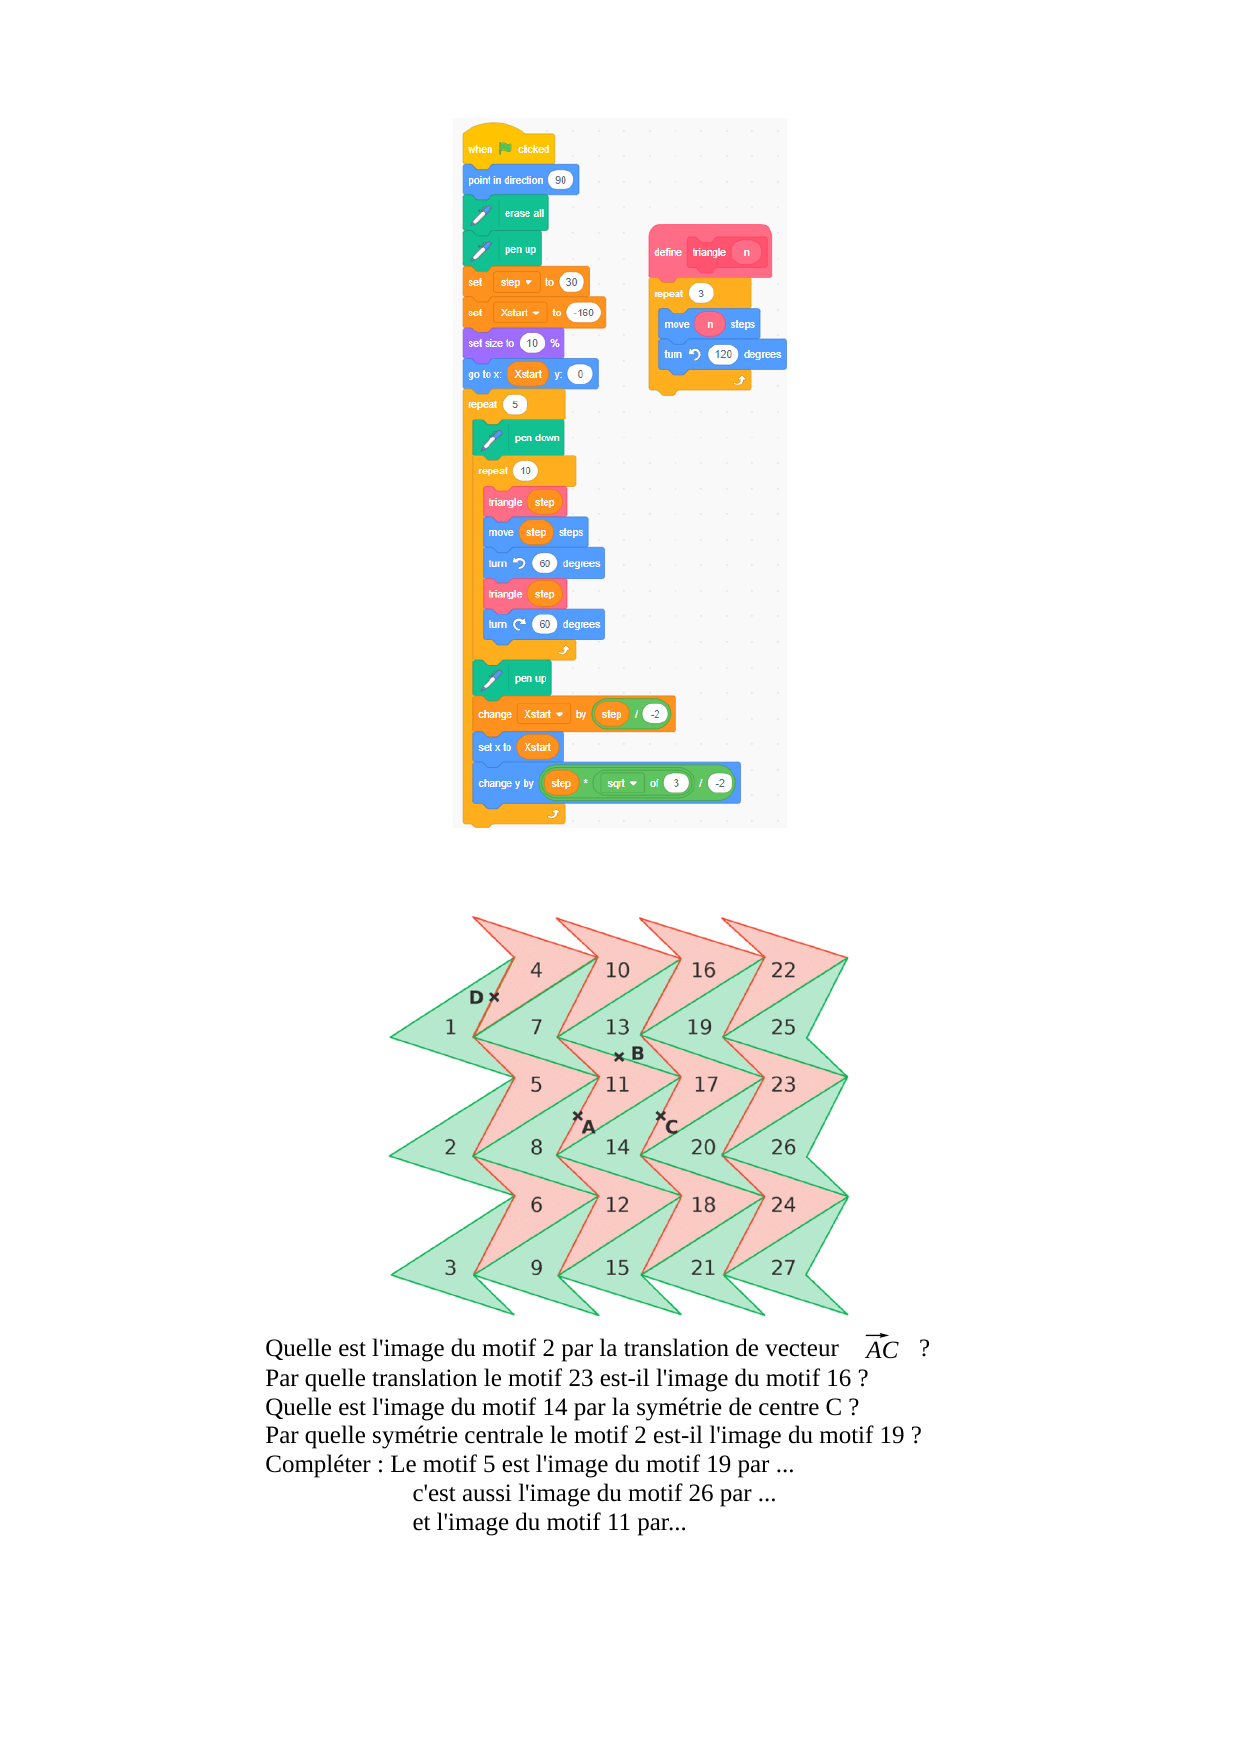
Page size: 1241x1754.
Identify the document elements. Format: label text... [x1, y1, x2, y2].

text Par quelle symétrie centrale le motif 2 est-il l'image du motif 19 ? [118, 1420, 1122, 1449]
picture [368, 913, 872, 1332]
text Quelle est l'image du motif 14 par la symétrie de centre C ? [118, 1392, 1122, 1420]
text Compléter : Le motif 5 est l'image du motif 19 par ... [118, 1449, 1122, 1478]
text c'est aussi l'image du motif 26 par ... [118, 1478, 1122, 1507]
text Par quelle translation le motif 23 est-il l'image du motif 16 ? [118, 1363, 1122, 1392]
text Quelle est l'image du motif 2 par la translation de vecteur ? [118, 914, 1122, 1363]
text et l'image du motif 11 par... [118, 1507, 1122, 1535]
picture [452, 118, 788, 828]
